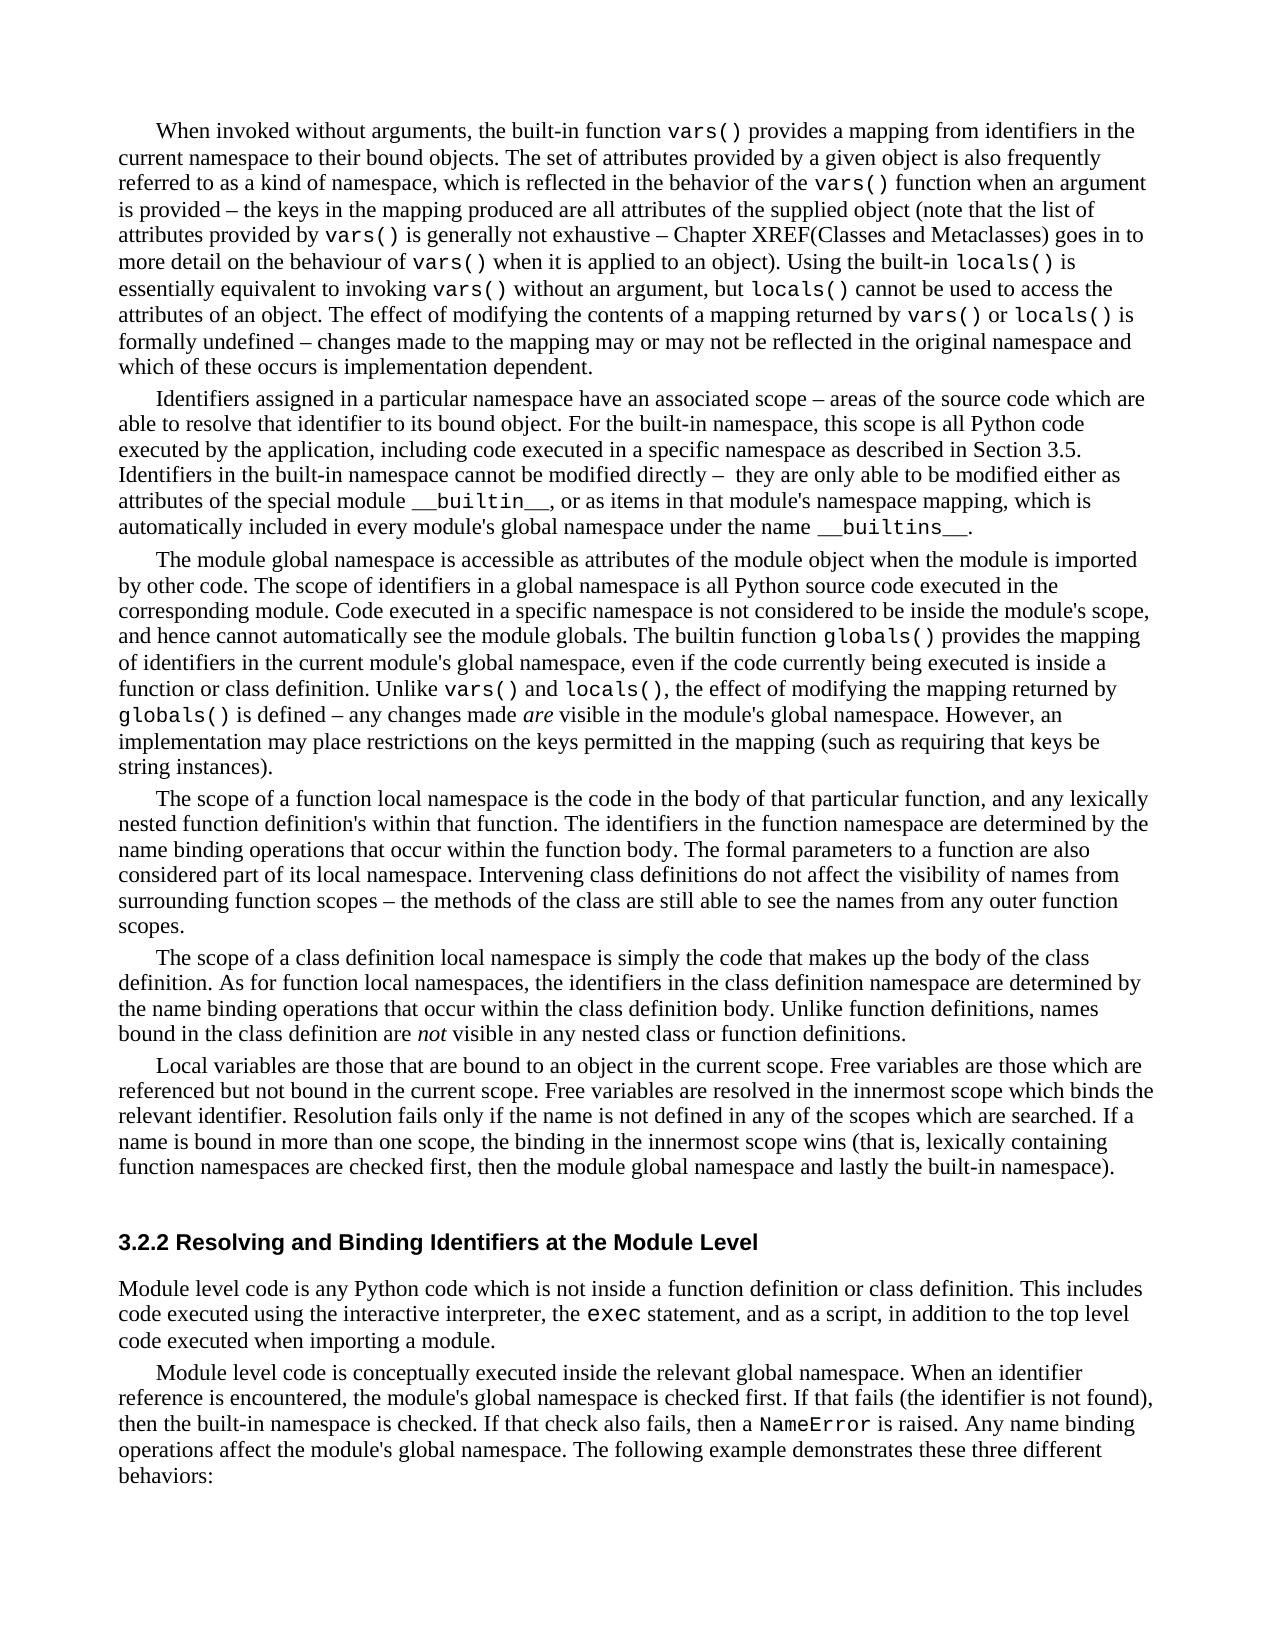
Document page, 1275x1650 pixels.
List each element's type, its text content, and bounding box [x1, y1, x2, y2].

text The module global namespace is accessible as attributes of the module object when the module is imported by other code. The scope of identifiers in a global namespace is all Python source code executed in the corresponding module. Code executed in a specific namespace is not considered to be inside the module's scope, and hence cannot automatically see the module globals. The builtin function globals() provides the mapping of identifiers in the current module's global namespace, even if the code currently being executed is inside a function or class definition. Unlike vars() and locals(), the effect of modifying the mapping returned by globals() is defined – any changes made are visible in the module's global namespace. However, an implementation may place restrictions on the keys permitted in the mapping (such as requiring that keys be string instances). [118, 547, 1157, 780]
subtitle 3.2.2 Resolving and Binding Identifiers at the Module Level [118, 1223, 1157, 1255]
text Local variables are those that are bound to an object in the current scope. Free variables are those which are referenced but not bound in the current scope. Free variables are resolved in the innermost scope which binds the relevant identifier. Resolution fails only if the name is not defined in any of the scopes which are searched. If a name is bound in more than one scope, the binding in the innermost scope wins (that is, lexically containing function namespaces are checked first, then the module global namespace and lastly the built-in namespace). [118, 1053, 1157, 1180]
text Identifiers assigned in a particular namespace have an associated scope – areas of the source code which are able to resolve that identifier to its bound object. For the built-in namespace, this scope is all Python code executed by the application, including code executed in a specific namespace as described in Section 3.5. Identifiers in the built-in namespace cannot be modified directly – they are only able to be modified either as attributes of the special module __builtin__, or as items in that module's namespace mapping, which is automatically included in every module's global namespace under the name __builtins__. [118, 386, 1157, 541]
text The scope of a class definition local namespace is simply the code that makes up the body of the class definition. As for function local namespaces, the identifiers in the class definition namespace are determined by the name binding operations that occur within the class definition body. Unlike function definitions, names bound in the class definition are not visible in any nested class or function definitions. [118, 945, 1157, 1046]
text Module level code is conceptually executed inside the relevant global namespace. When an identifier reference is encountered, the module's global namespace is checked first. If that fails (the identifier is not found), then the built-in namespace is checked. If that check also fails, then a NameError is raised. Any name binding operations affect the module's global namespace. The following example demonstrates these three different behaviors: [118, 1360, 1157, 1488]
text When invoked without arguments, the built-in function vars() provides a mapping from identifiers in the current namespace to their bound objects. The set of attributes provided by a given object is also frequently referred to as a kind of namespace, which is reflected in the behavior of the vars() function when an argument is provided – the keys in the mapping produced are all attributes of the supplied object (note that the list of attributes provided by vars() is generally not exhaustive – Chapter XREF(Classes and Metaclasses) goes in to more detail on the behaviour of vars() when it is applied to an object). Using the built-in locals() is essentially equivalent to invoking vars() without an argument, but locals() cannot be used to access the attributes of an object. The effect of modifying the contents of a mapping returned by vars() or locals() is formally undefined – changes made to the mapping may or may not be reflected in the original namespace and which of these occurs is implementation dependent. [118, 118, 1157, 380]
text Module level code is any Python code which is not inside a function definition or class definition. This includes code executed using the interactive interpreter, the exec statement, and as a script, in addition to the top level code executed when importing a module. [118, 1276, 1157, 1354]
text The scope of a function local namespace is the code in the body of that particular function, and any lexically nested function definition's within that function. The identifiers in the function namespace are determined by the name binding operations that occur within the function body. The formal parameters to a function are also considered part of its local namespace. Intervening class definitions do not affect the visibility of names from surrounding function scopes – the methods of the class are still able to see the names from any outer function scopes. [118, 786, 1157, 938]
